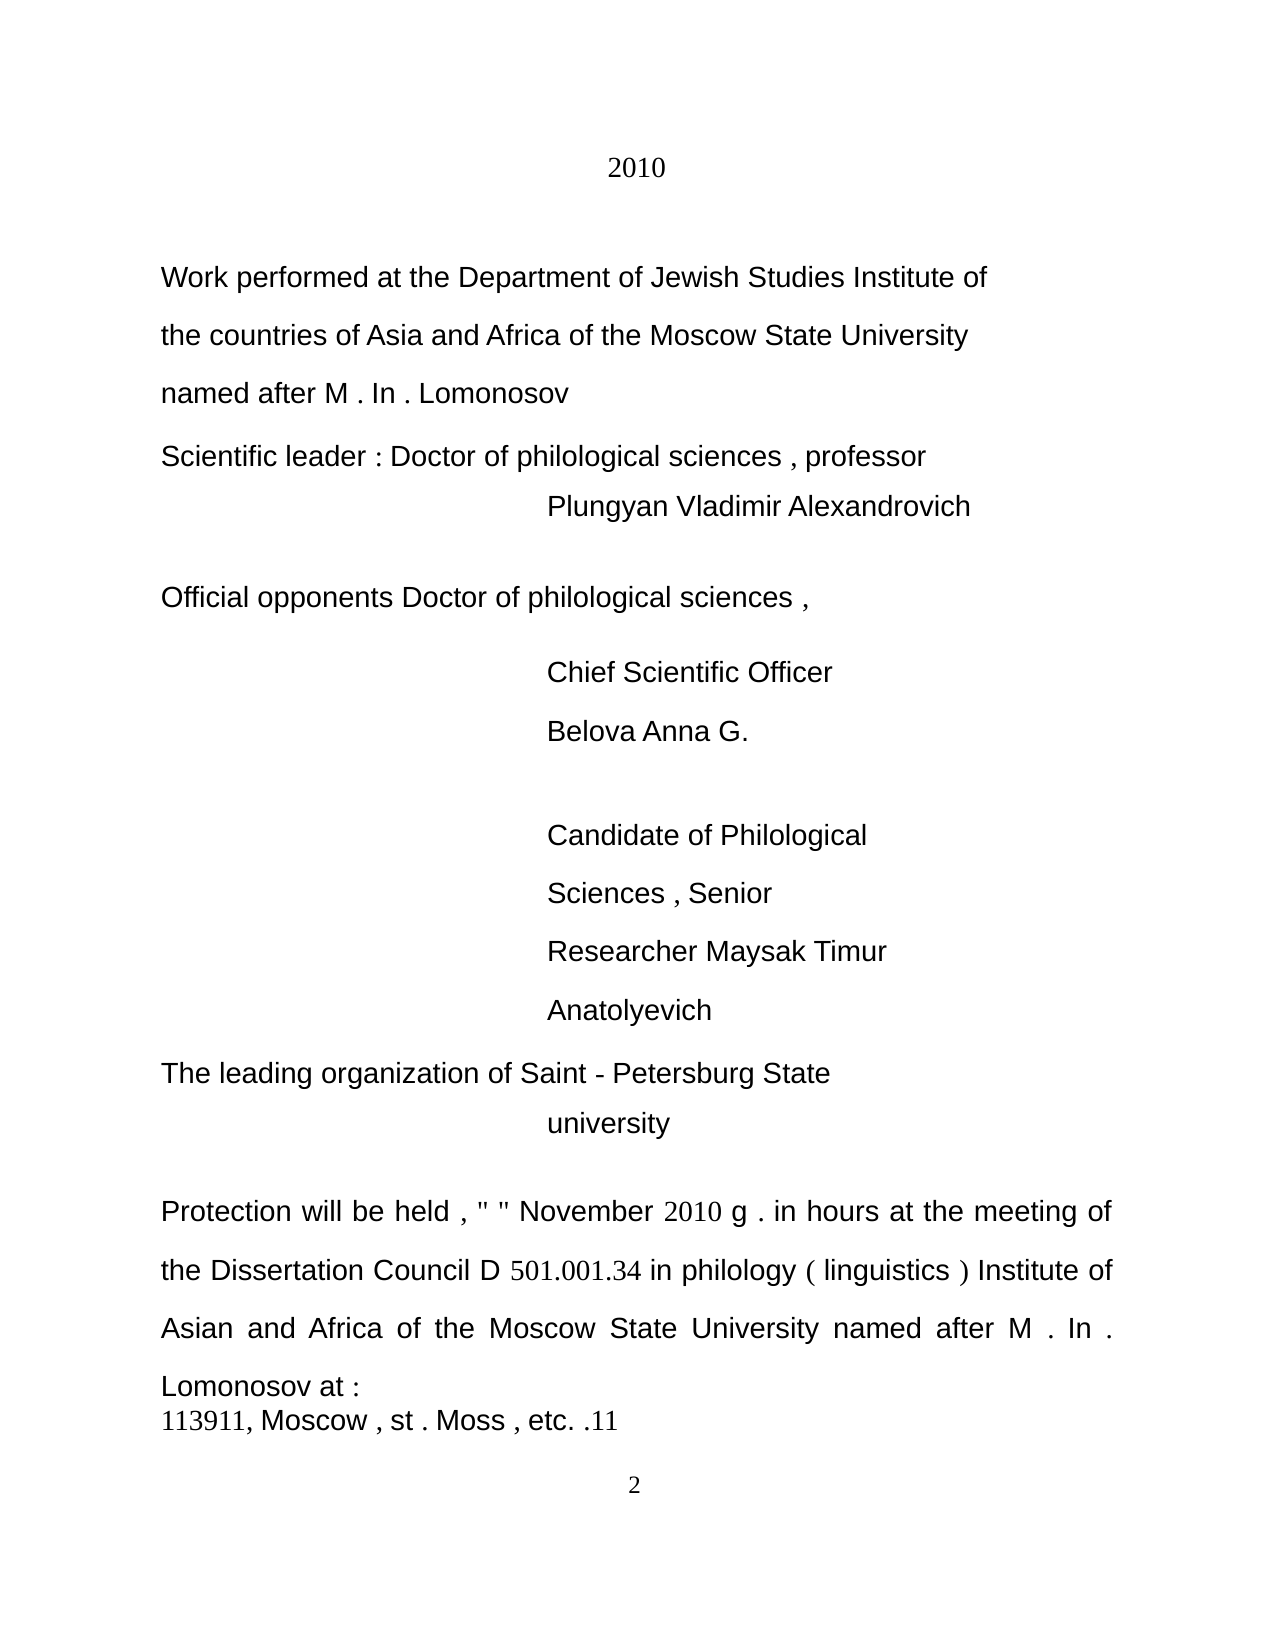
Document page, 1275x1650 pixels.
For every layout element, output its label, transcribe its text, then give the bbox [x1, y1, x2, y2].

text Plungyan Vladimir Alexandrovich [547, 489, 1125, 523]
text The leading organization of Saint - Petersburg State [161, 1056, 1125, 1090]
text Chief Scientific Officer Belova Anna G. [547, 631, 882, 747]
text Work performed at the Department of Jewish Studies Institute of the countries of Asia and Africa of the Moscow State University named after M . In . Lomonosov [161, 235, 1036, 410]
text Official opponents Doctor of philological sciences , [161, 580, 1125, 614]
text 2010 [211, 150, 1062, 183]
text Protection will be held , " " November 2010 g . in hours at the meeting of the Dissertation Council D 501.001.34 in philology ( linguistics ) Institute of Asian and Africa of the Moscow State University named after M . In . Lomonosov at : [161, 1170, 1113, 1403]
text Candidate of Philological Sciences , Senior Researcher Maysak Timur Anatolyevich [547, 793, 929, 1026]
text 113911, Moscow , st . Moss , etc. .11 [161, 1403, 1125, 1437]
text Scientific leader : Doctor of philological sciences , professor [161, 439, 1125, 473]
text university [547, 1106, 1125, 1140]
